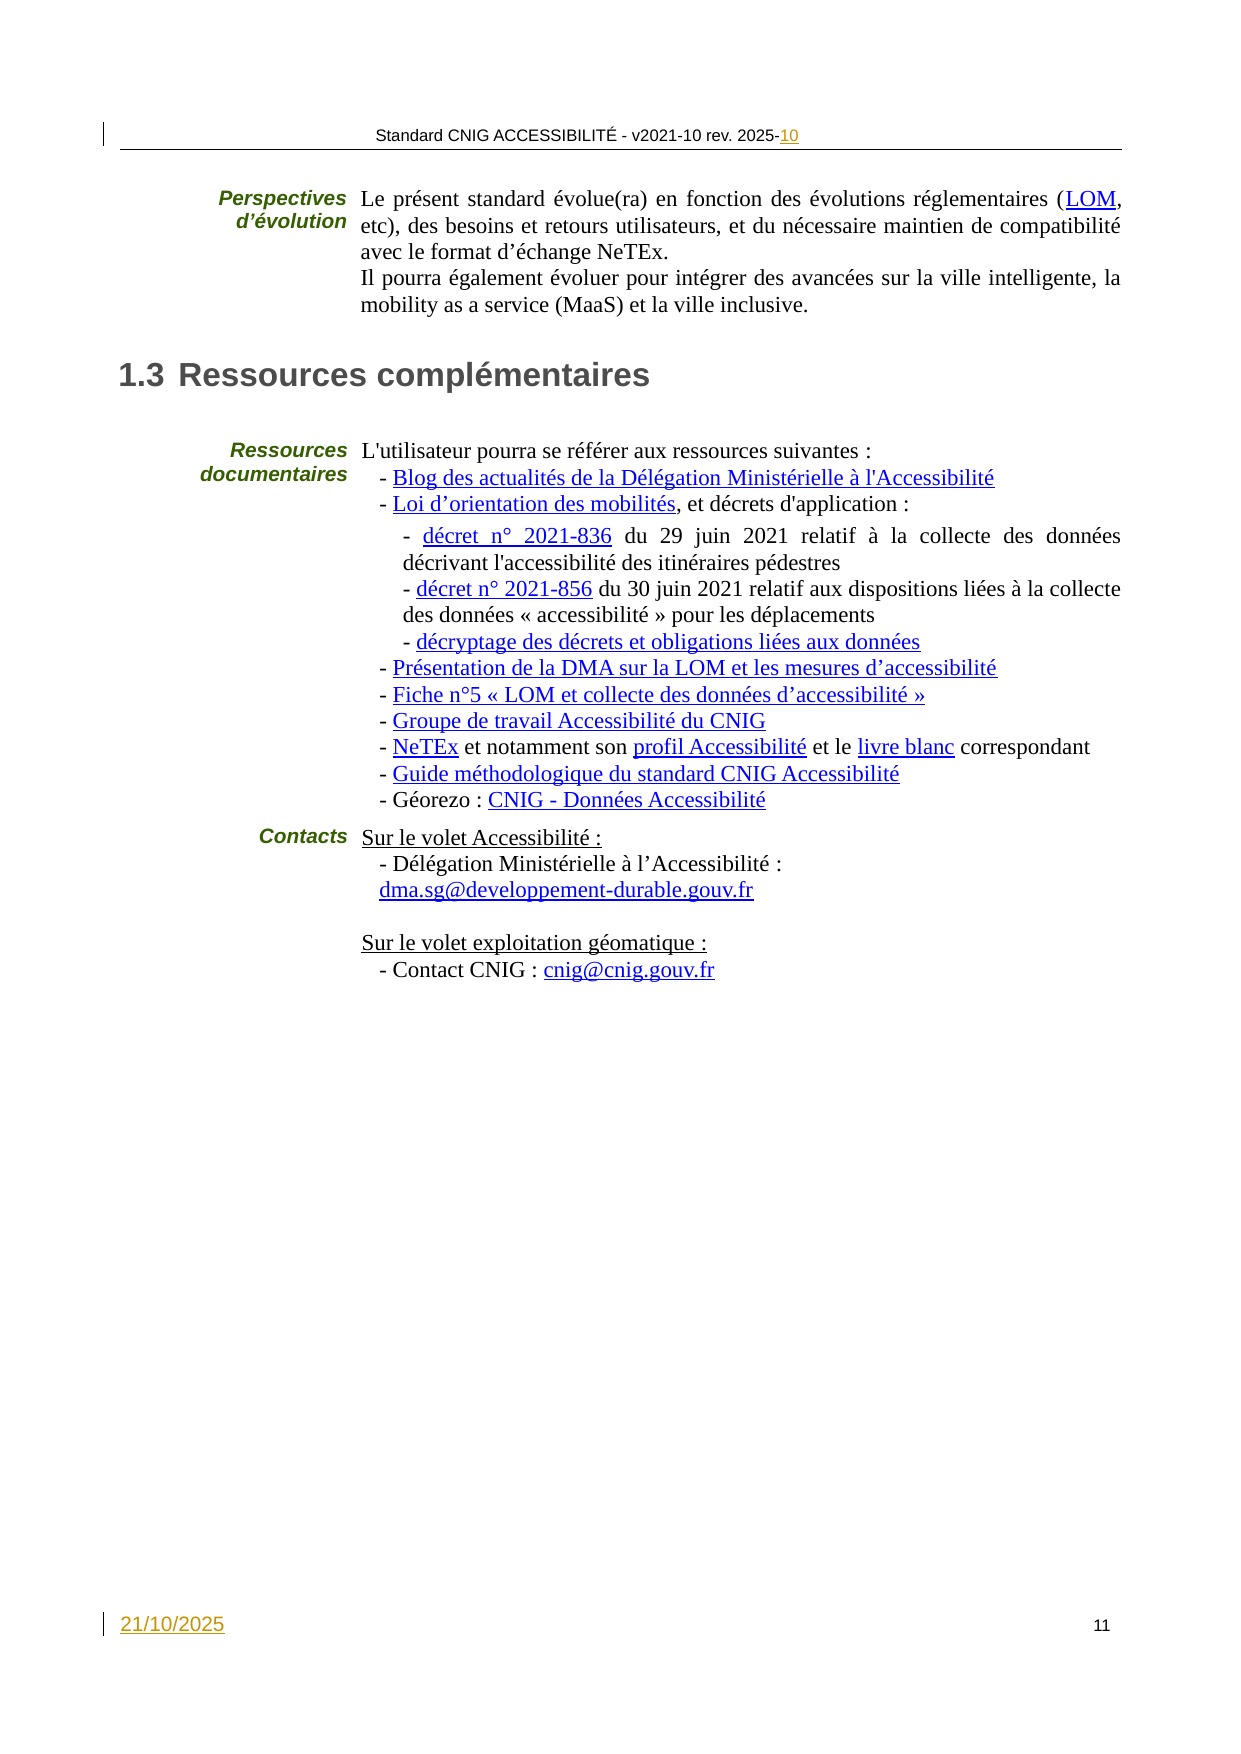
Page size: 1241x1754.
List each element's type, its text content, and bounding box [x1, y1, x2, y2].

table_cell Contacts [118, 818, 355, 988]
table_header Ressources documentaires [118, 432, 355, 818]
table_cell Sur le volet Accessibilité : - Délégation Ministérielle à l’Accessibilité : dma.sg@developpement-durable.gouv.fr Sur le volet exploitation géomatique : - Contact CNIG : cnig@cnig.gouv.fr [355, 818, 1122, 988]
table_header L'utilisateur pourra se référer aux ressources suivantes : - Blog des actualités de la Délégation Ministérielle à l'Accessibilité - Loi d’orientation des mobilités, et décrets d'application : - décret n° 2021-836 du 29 juin 2021 relatif à la collecte des données décrivant l'accessibilité des itinéraires pédestres - décret n° 2021-856 du 30 juin 2021 relatif aux dispositions liées à la collecte des données « accessibilité » pour les déplacements - décryptage des décrets et obligations liées aux données - Présentation de la DMA sur la LOM et les mesures d’accessibilité - Fiche n°5 « LOM et collecte des données d’accessibilité » - Groupe de travail Accessibilité du CNIG - NeTEx et notamment son profil Accessibilité et le livre blanc correspondant - Guide méthodologique du standard CNIG Accessibilité - Géorezo : CNIG - Données Accessibilité [355, 432, 1122, 818]
table_cell Le présent standard évolue(ra) en fonction des évolutions réglementaires (LOM, etc), des besoins et retours utilisateurs, et du nécessaire maintien de compatibilité avec le format d’échange NeTEx. Il pourra également évoluer pour intégrer des avancées sur la ville intelligente, la mobility as a service (MaaS) et la ville inclusive. [355, 180, 1122, 323]
table_cell Perspectives d’évolution [118, 180, 354, 323]
subtitle Ressources complémentaires [118, 355, 1122, 394]
